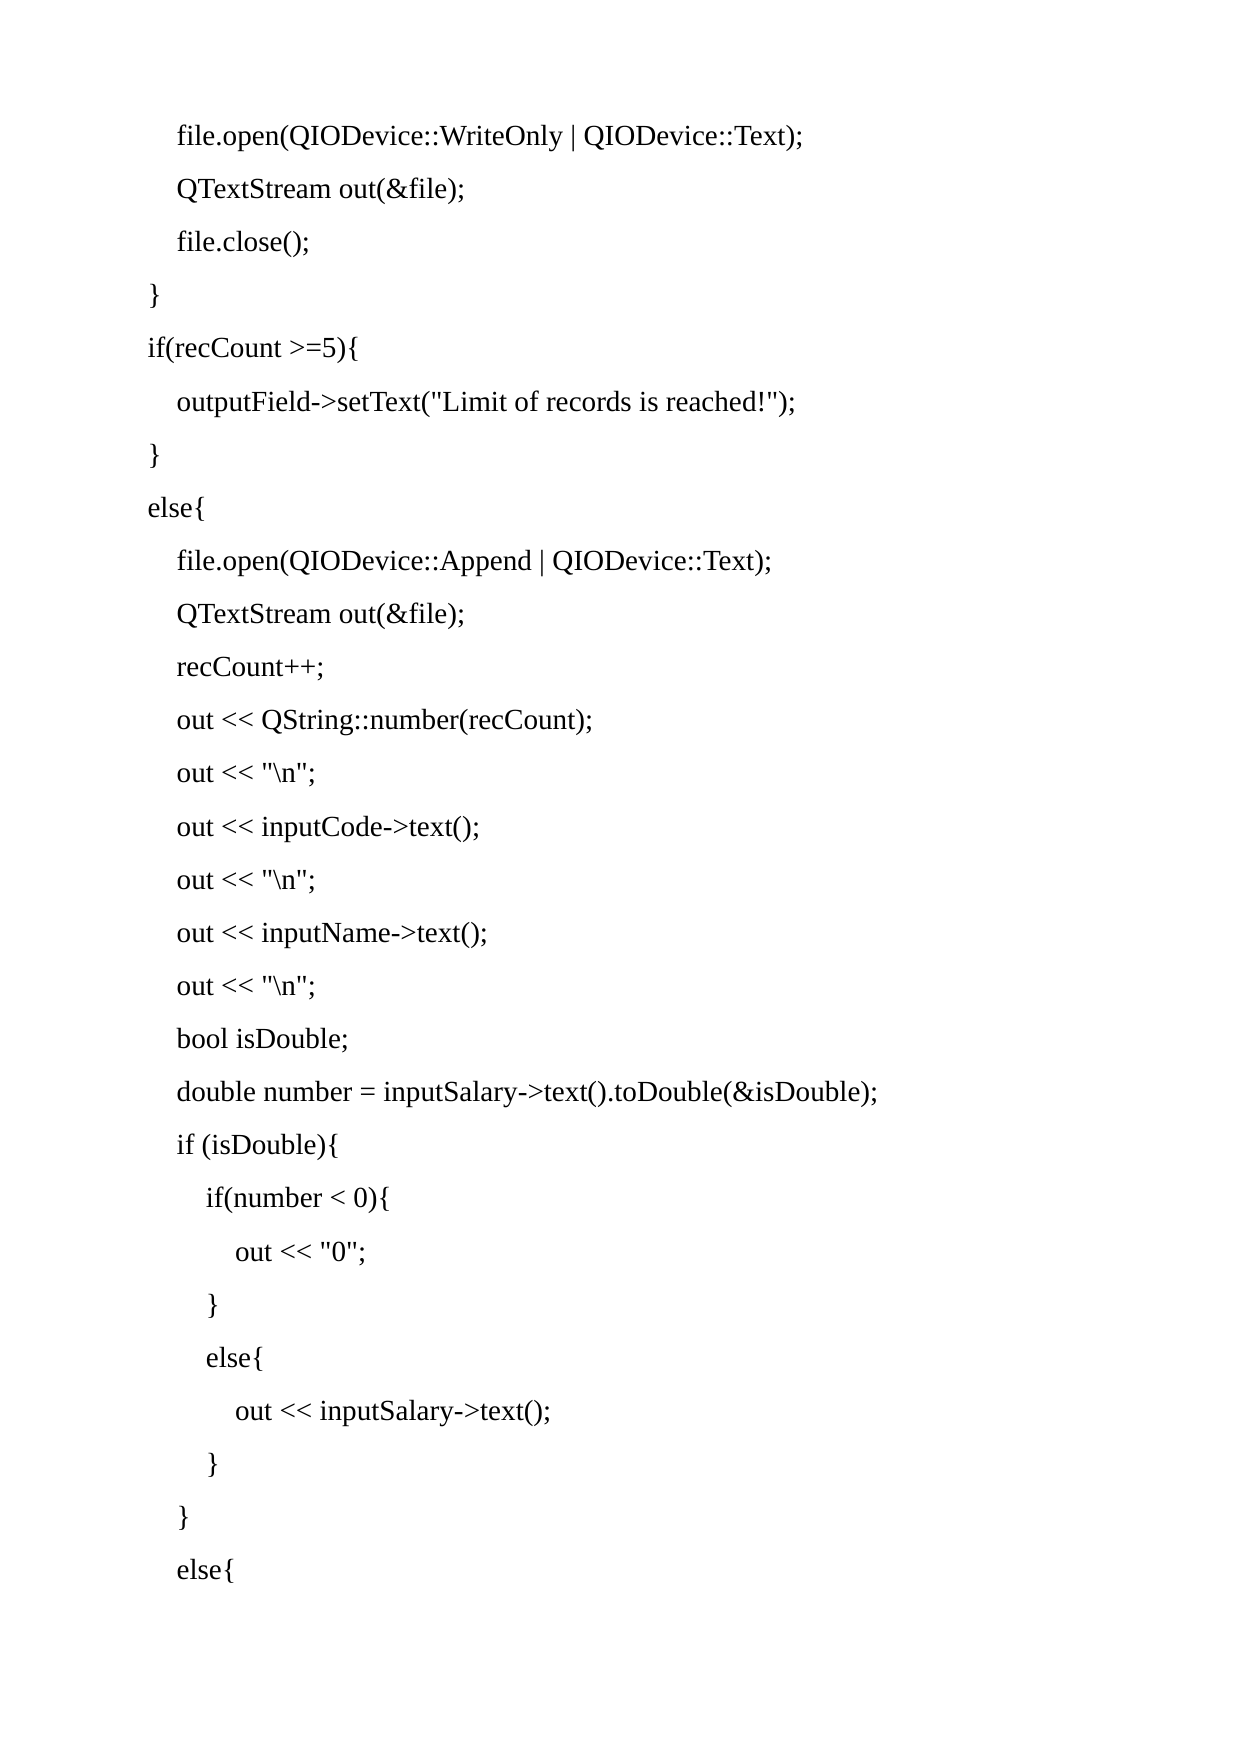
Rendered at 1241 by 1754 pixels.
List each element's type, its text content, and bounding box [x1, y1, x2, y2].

text bool isDouble; [118, 1021, 1122, 1055]
text out << "\n"; [118, 968, 1122, 1002]
text } [118, 1446, 1122, 1480]
text else{ [118, 490, 1122, 523]
text else{ [118, 1552, 1122, 1586]
text } [118, 437, 1122, 470]
text out << inputSalary->text(); [118, 1393, 1122, 1427]
text if(recCount >=5){ [118, 331, 1122, 364]
text } [118, 1287, 1122, 1320]
text else{ [118, 1340, 1122, 1373]
text out << "\n"; [118, 862, 1122, 895]
text if (isDouble){ [118, 1127, 1122, 1161]
text outputField->setText("Limit of records is reached!"); [118, 384, 1122, 417]
text out << inputCode->text(); [118, 809, 1122, 842]
text out << inputName->text(); [118, 915, 1122, 948]
text QTextStream out(&file); [118, 171, 1122, 205]
text out << "0"; [118, 1234, 1122, 1267]
text } [118, 1499, 1122, 1533]
text if(number < 0){ [118, 1181, 1122, 1214]
text QTextStream out(&file); [118, 596, 1122, 630]
text recCount++; [118, 649, 1122, 683]
text file.close(); [118, 224, 1122, 258]
text out << "\n"; [118, 756, 1122, 789]
text } [118, 277, 1122, 311]
text double number = inputSalary->text().toDouble(&isDouble); [118, 1074, 1122, 1108]
text file.open(QIODevice::WriteOnly | QIODevice::Text); [118, 118, 1122, 152]
text out << QString::number(recCount); [118, 702, 1122, 736]
text file.open(QIODevice::Append | QIODevice::Text); [118, 543, 1122, 577]
